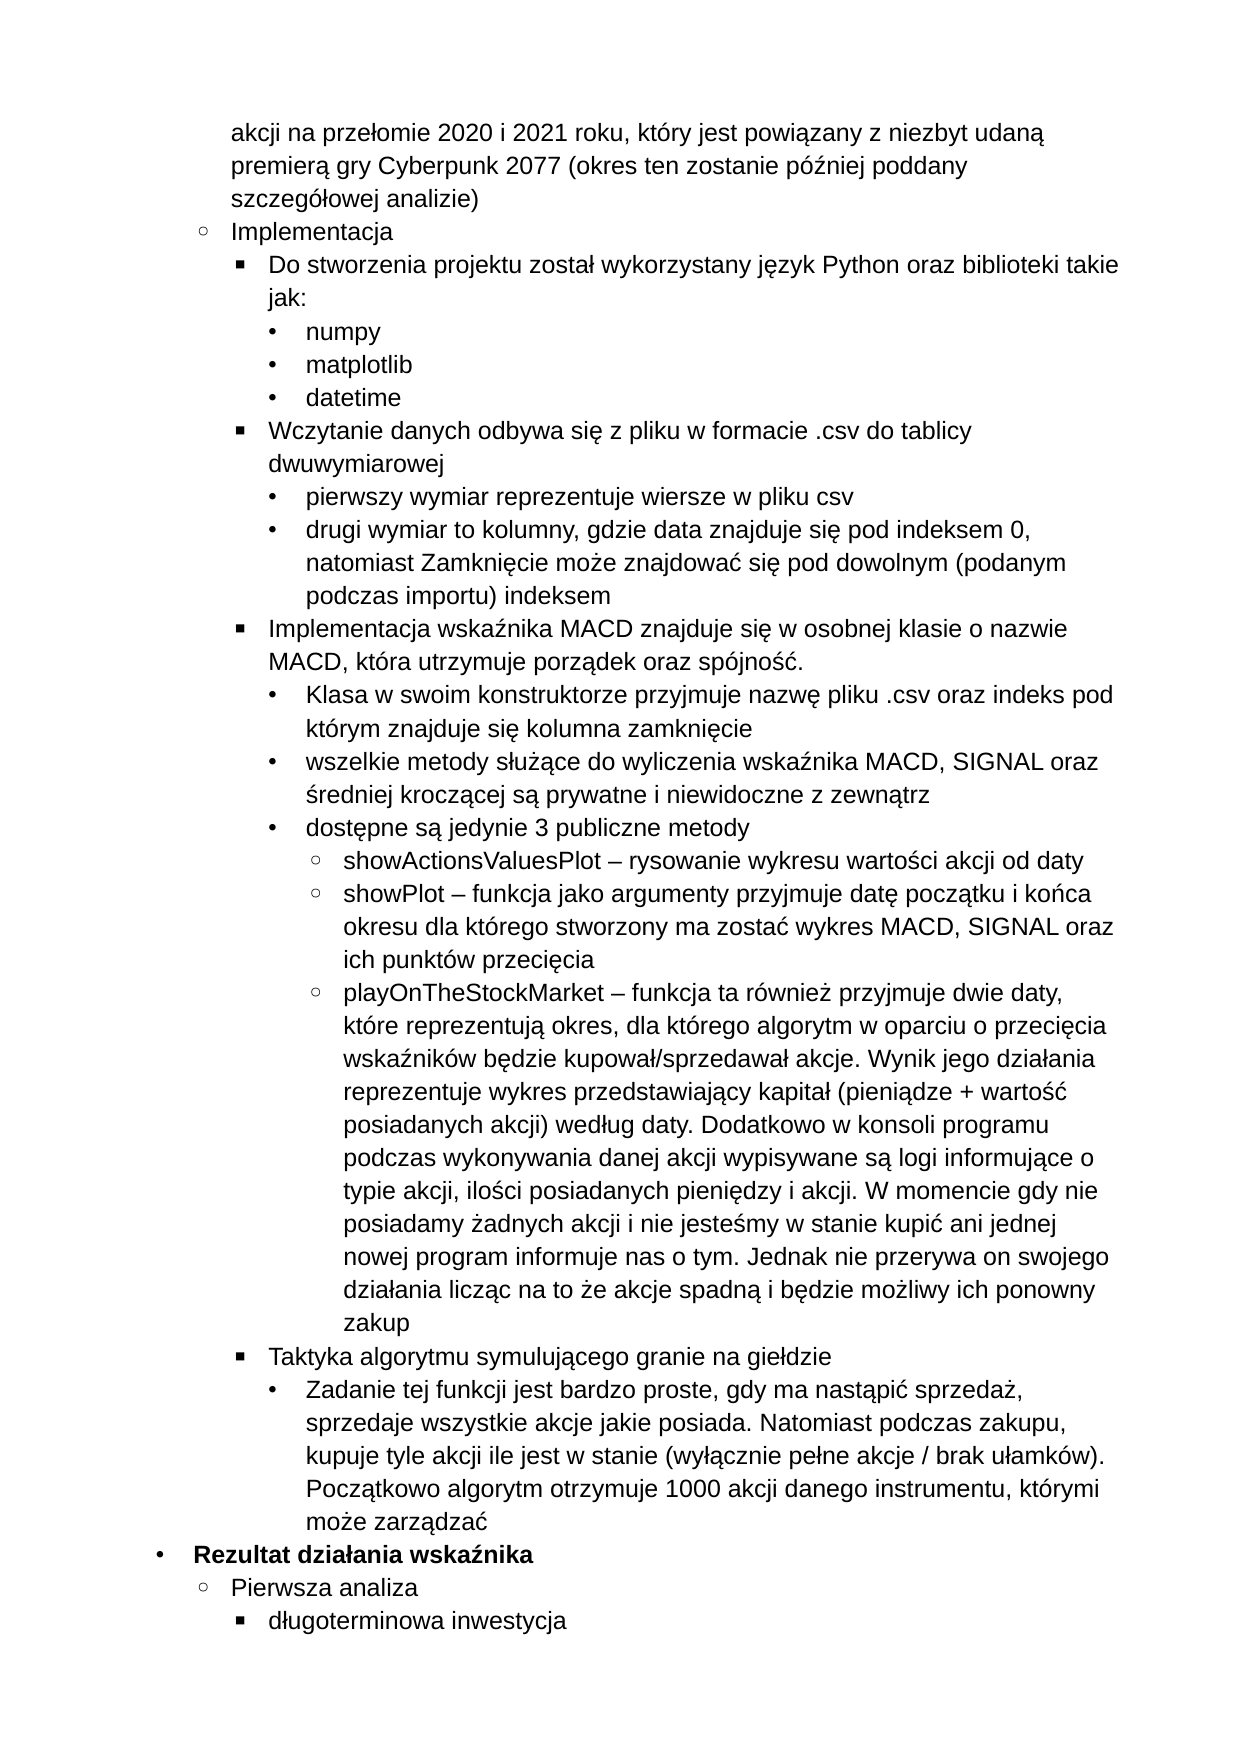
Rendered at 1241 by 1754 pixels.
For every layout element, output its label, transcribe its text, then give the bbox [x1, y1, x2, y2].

list Do stworzenia projektu został wykorzystany język Python oraz biblioteki takie jak: [231, 250, 1122, 312]
list dostępne są jedynie 3 publiczne metody [268, 813, 1122, 842]
list datetime [268, 383, 1122, 412]
list Taktyka algorytmu symulującego granie na giełdzie [231, 1341, 1122, 1370]
list Wczytanie danych odbywa się z pliku w formacie .csv do tablicy dwuwymiarowej [231, 416, 1122, 478]
list matplotlib [268, 349, 1122, 378]
list showActionsValuesPlot – rysowanie wykresu wartości akcji od daty [306, 846, 1122, 875]
list Implementacja [193, 217, 1122, 246]
list drugi wymiar to kolumny, gdzie data znajduje się pod indeksem 0, natomiast Zamknięcie może znajdować się pod dowolnym (podanym podczas importu) indeksem [268, 515, 1122, 610]
list Rezultat działania wskaźnika [156, 1540, 1122, 1569]
list numpy [268, 316, 1122, 345]
list wszelkie metody służące do wyliczenia wskaźnika MACD, SIGNAL oraz średniej kroczącej są prywatne i niewidoczne z zewnątrz [268, 747, 1122, 808]
list pierwszy wymiar reprezentuje wiersze w pliku csv [268, 482, 1122, 511]
list długoterminowa inwestycja [231, 1606, 1122, 1635]
list playOnTheStockMarket – funkcja ta również przyjmuje dwie daty, które reprezentują okres, dla którego algorytm w oparciu o przecięcia wskaźników będzie kupował/sprzedawał akcje. Wynik jego działania reprezentuje wykres przedstawiający kapitał (pieniądze + wartość posiadanych akcji) według daty. Dodatkowo w konsoli programu podczas wykonywania danej akcji wypisywane są logi informujące o typie akcji, ilości posiadanych pieniędzy i akcji. W momencie gdy nie posiadamy żadnych akcji i nie jesteśmy w stanie kupić ani jednej nowej program informuje nas o tym. Jednak nie przerywa on swojego działania licząc na to że akcje spadną i będzie możliwy ich ponowny zakup [306, 978, 1122, 1337]
list Pierwsza analiza [193, 1573, 1122, 1602]
list Klasa w swoim konstruktorze przyjmuje nazwę pliku .csv oraz indeks pod którym znajduje się kolumna zamknięcie [268, 680, 1122, 742]
list akcji na przełomie 2020 i 2021 roku, który jest powiązany z niezbyt udaną premierą gry Cyberpunk 2077 (okres ten zostanie później poddany szczegółowej analizie) [193, 118, 1122, 213]
list Implementacja wskaźnika MACD znajduje się w osobnej klasie o nazwie MACD, która utrzymuje porządek oraz spójność. [231, 614, 1122, 676]
list Zadanie tej funkcji jest bardzo proste, gdy ma nastąpić sprzedaż, sprzedaje wszystkie akcje jakie posiada. Natomiast podczas zakupu, kupuje tyle akcji ile jest w stanie (wyłącznie pełne akcje / brak ułamków). Początkowo algorytm otrzymuje 1000 akcji danego instrumentu, którymi może zarządzać [268, 1374, 1122, 1536]
list showPlot – funkcja jako argumenty przyjmuje datę początku i końca okresu dla którego stworzony ma zostać wykres MACD, SIGNAL oraz ich punktów przecięcia [306, 879, 1122, 974]
